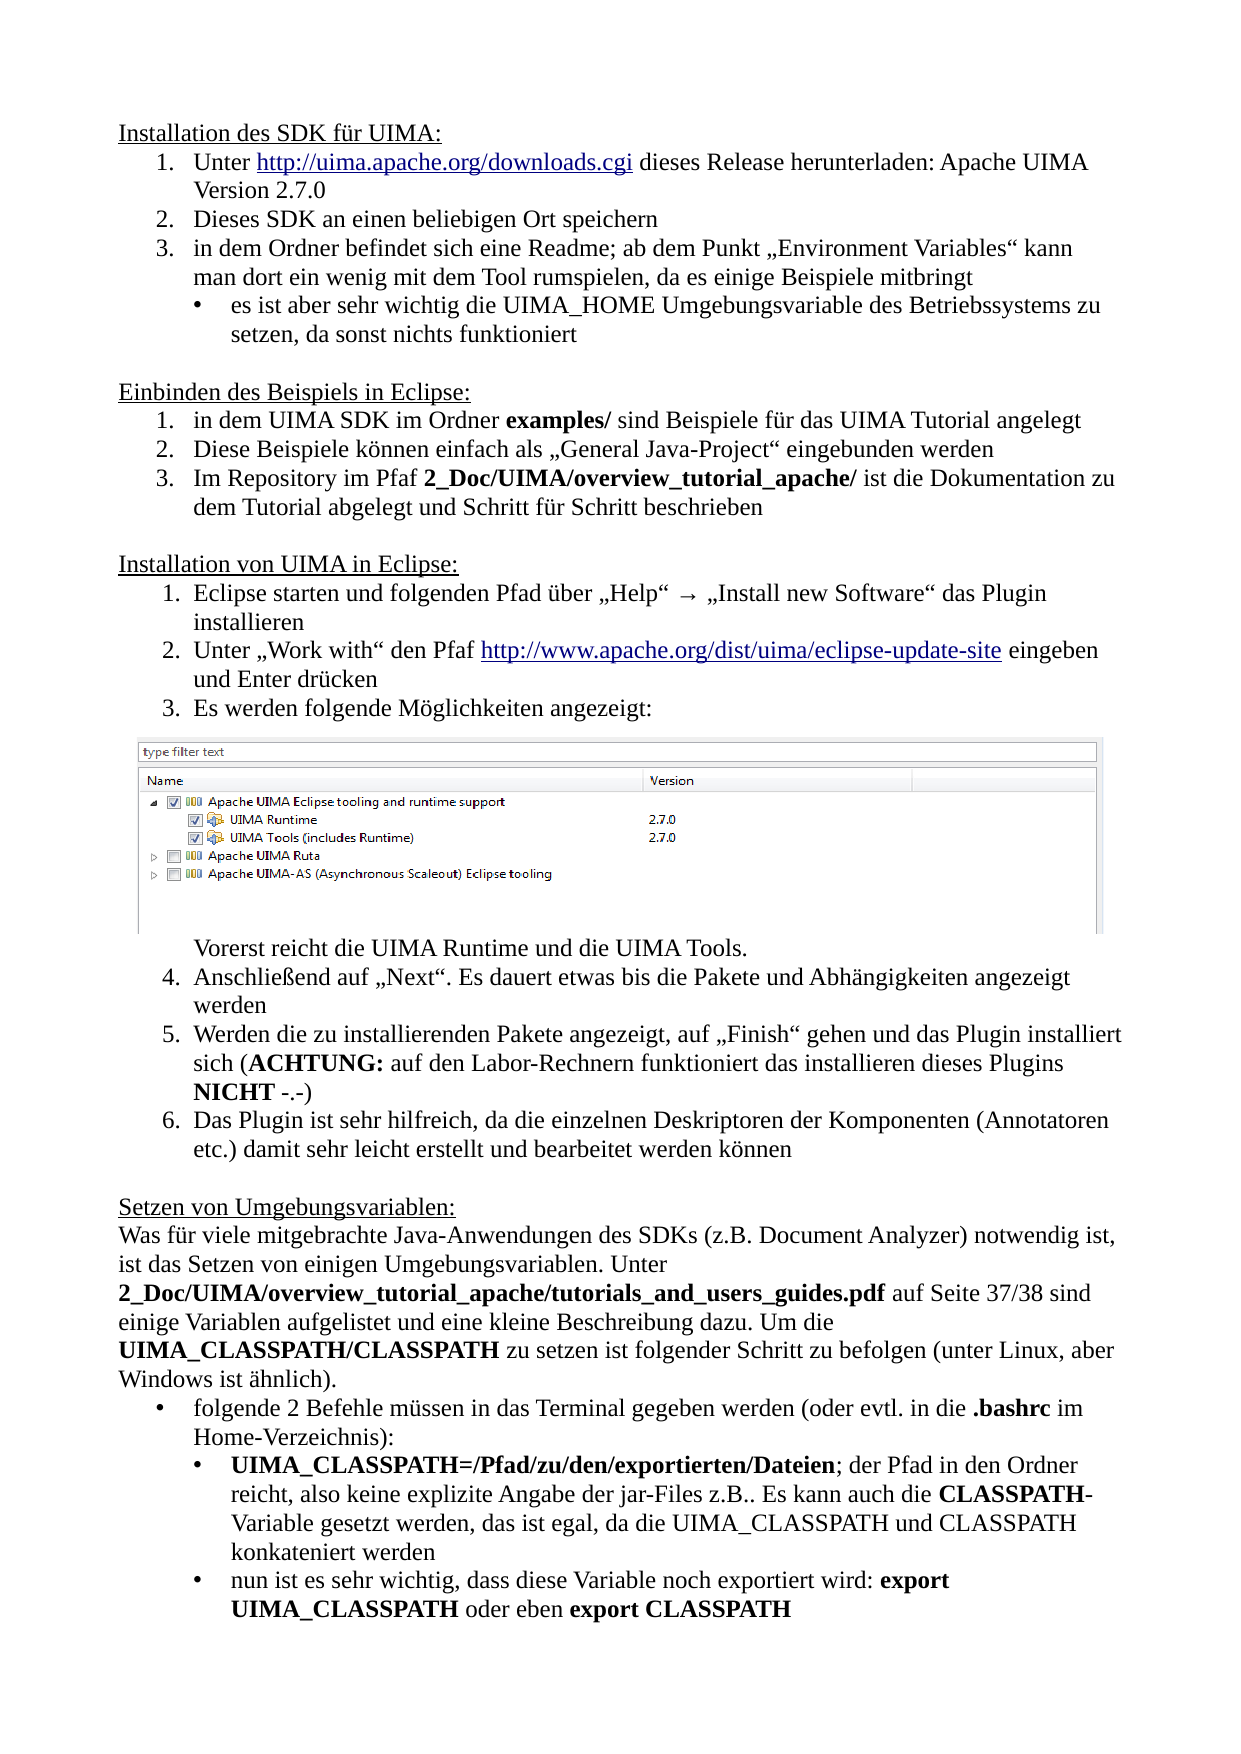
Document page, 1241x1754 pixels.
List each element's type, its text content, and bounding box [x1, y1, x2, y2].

list nun ist es sehr wichtig, dass diese Variable noch exportiert wird: export UIMA_CLASSPATH oder eben export CLASSPATH [193, 1566, 1122, 1623]
text Installation des SDK für UIMA: [118, 118, 1122, 147]
list Im Repository im Pfaf 2_Doc/UIMA/overview_tutorial_apache/ ist die Dokumentation zu dem Tutorial abgelegt und Schritt für Schritt beschrieben [156, 463, 1122, 521]
list in dem Ordner befindet sich eine Readme; ab dem Punkt „Environment Variables“ kann man dort ein wenig mit dem Tool rumspielen, da es einige Beispiele mitbringt [156, 233, 1122, 291]
list es ist aber sehr wichtig die UIMA_HOME Umgebungsvariable des Betriebssystems zu setzen, da sonst nichts funktioniert [193, 291, 1122, 348]
list in dem UIMA SDK im Ordner examples/ sind Beispiele für das UIMA Tutorial angelegt [156, 406, 1122, 434]
list Werden die zu installierenden Pakete angezeigt, auf „Finish“ gehen und das Plugin installiert sich (ACHTUNG: auf den Labor-Rechnern funktioniert das installieren dieses Plugins NICHT -.-) [156, 1019, 1122, 1106]
text Setzen von Umgebungsvariablen: [118, 1192, 1122, 1221]
text Installation von UIMA in Eclipse: [118, 549, 1122, 578]
text Einbinden des Beispiels in Eclipse: [118, 377, 1122, 406]
list Dieses SDK an einen beliebigen Ort speichern [156, 204, 1122, 233]
list Unter http://uima.apache.org/downloads.cgi dieses Release herunterladen: Apache UIMA Version 2.7.0 [156, 147, 1122, 204]
list Anschließend auf „Next“. Es dauert etwas bis die Pakete und Abhängigkeiten angezeigt werden [156, 962, 1122, 1019]
list Es werden folgende Möglichkeiten angezeigt: [156, 693, 1122, 722]
list Vorerst reicht die UIMA Runtime und die UIMA Tools. [156, 722, 1122, 962]
list Eclipse starten und folgenden Pfad über „Help“ → „Install new Software“ das Plugin installieren [156, 578, 1122, 636]
list UIMA_CLASSPATH=/Pfad/zu/den/exportierten/Dateien; der Pfad in den Ordner reicht, also keine explizite Angabe der jar-Files z.B.. Es kann auch die CLASSPATH-Variable gesetzt werden, das ist egal, da die UIMA_CLASSPATH und CLASSPATH konkateniert werden [193, 1451, 1122, 1566]
list folgende 2 Befehle müssen in das Terminal gegeben werden (oder evtl. in die .bashrc im Home-Verzeichnis): [156, 1393, 1122, 1451]
picture [136, 737, 1104, 934]
list Diese Beispiele können einfach als „General Java-Project“ eingebunden werden [156, 434, 1122, 463]
list Das Plugin ist sehr hilfreich, da die einzelnen Deskriptoren der Komponenten (Annotatoren etc.) damit sehr leicht erstellt und bearbeitet werden können [156, 1106, 1122, 1163]
text Was für viele mitgebrachte Java-Anwendungen des SDKs (z.B. Document Analyzer) notwendig ist, ist das Setzen von einigen Umgebungsvariablen. Unter 2_Doc/UIMA/overview_tutorial_apache/tutorials_and_users_guides.pdf auf Seite 37/38 sind einige Variablen aufgelistet und eine kleine Beschreibung dazu. Um die UIMA_CLASSPATH/CLASSPATH zu setzen ist folgender Schritt zu befolgen (unter Linux, aber Windows ist ähnlich). [118, 1221, 1122, 1393]
list Unter „Work with“ den Pfaf http://www.apache.org/dist/uima/eclipse-update-site eingeben und Enter drücken [156, 636, 1122, 693]
